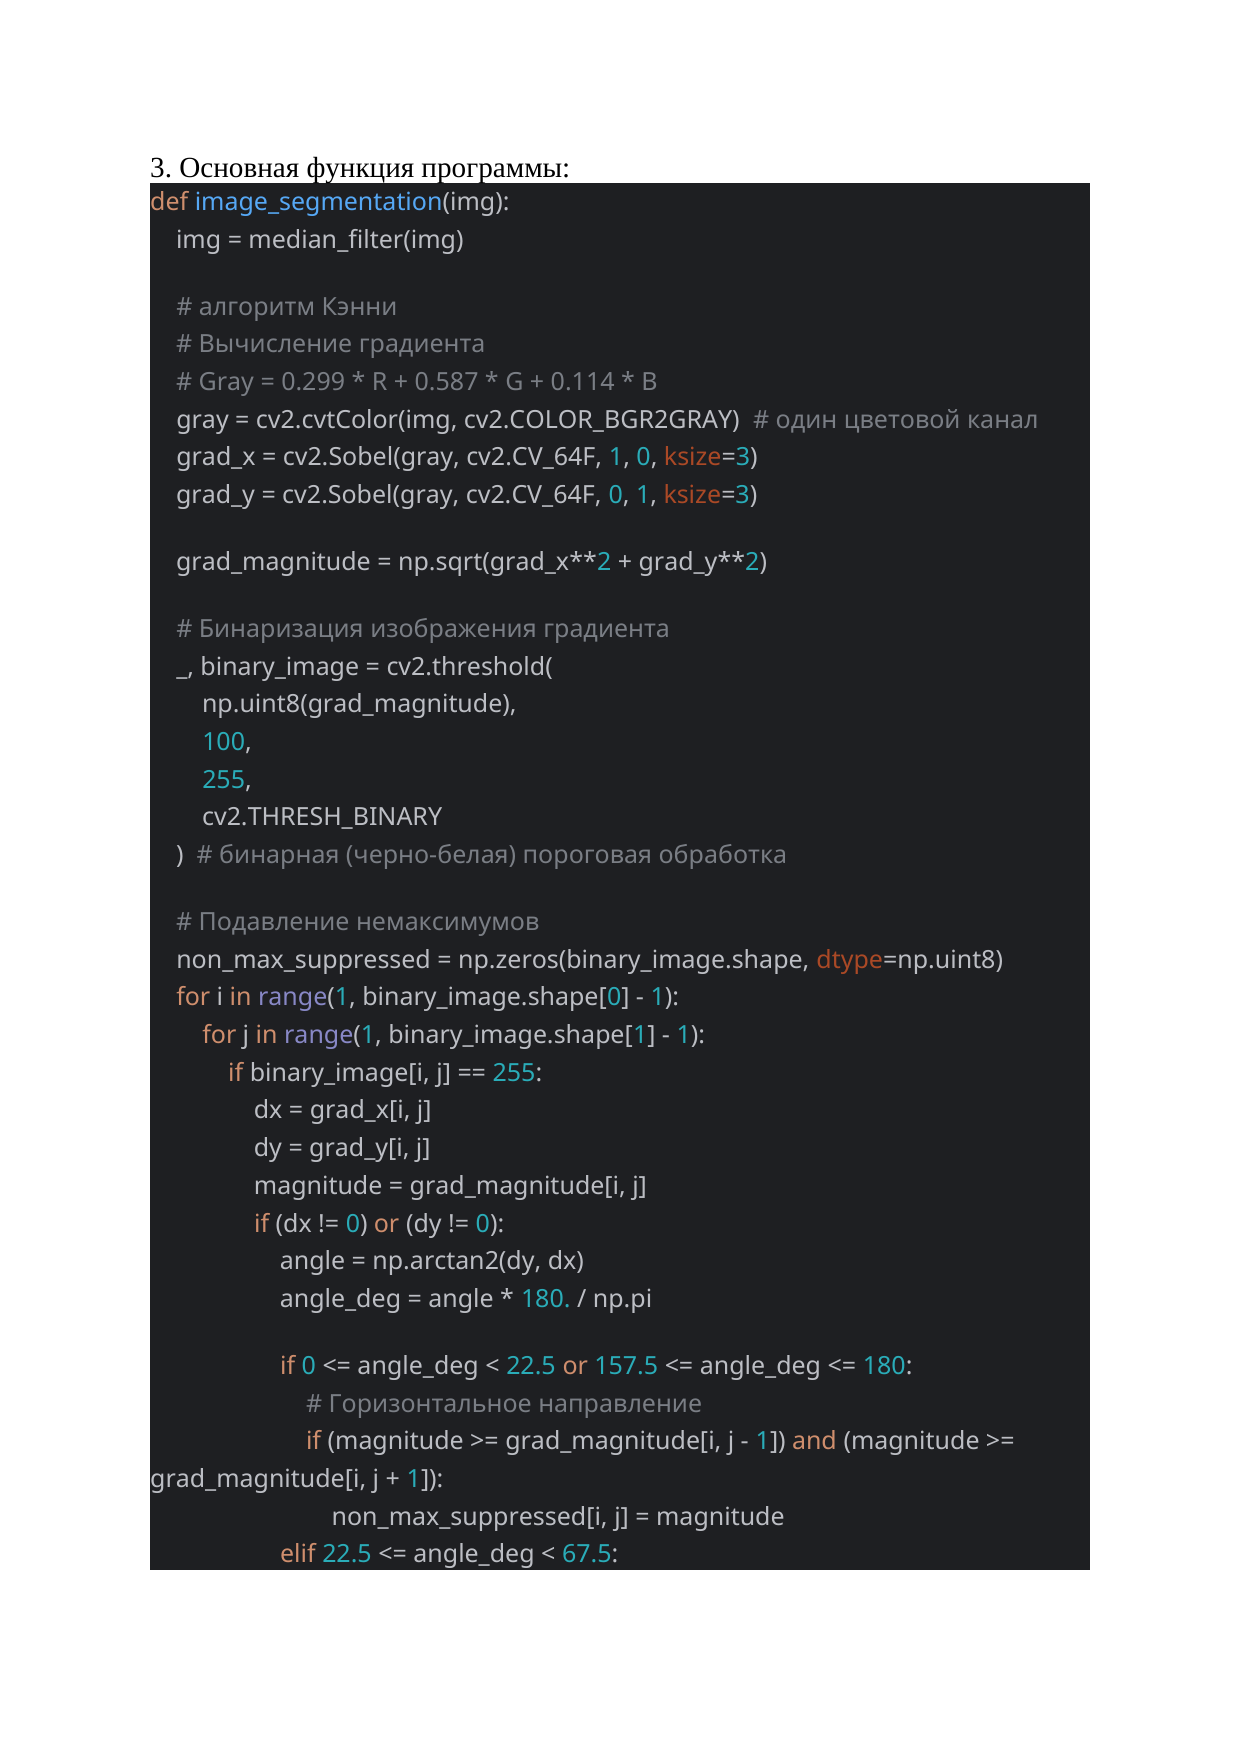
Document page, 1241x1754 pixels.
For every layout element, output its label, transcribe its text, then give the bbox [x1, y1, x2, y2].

list def image_segmentation(img): img = median_filter(img) # алгоритм Кэнни # Вычисление градиента # Gray = 0.299 * R + 0.587 * G + 0.114 * B gray = cv2.cvtColor(img, cv2.COLOR_BGR2GRAY) # один цветовой канал grad_x = cv2.Sobel(gray, cv2.CV_64F, 1, 0, ksize=3) grad_y = cv2.Sobel(gray, cv2.CV_64F, 0, 1, ksize=3) grad_magnitude = np.sqrt(grad_x**2 + grad_y**2) # Бинаризация изображения градиента _, binary_image = cv2.threshold( np.uint8(grad_magnitude), 100, 255, cv2.THRESH_BINARY ) # бинарная (черно-белая) пороговая обработка # Подавление немаксимумов non_max_suppressed = np.zeros(binary_image.shape, dtype=np.uint8) for i in range(1, binary_image.shape[0] - 1): for j in range(1, binary_image.shape[1] - 1): if binary_image[i, j] == 255: dx = grad_x[i, j] dy = grad_y[i, j] magnitude = grad_magnitude[i, j] if (dx != 0) or (dy != 0): angle = np.arctan2(dy, dx) angle_deg = angle * 180. / np.pi if 0 <= angle_deg < 22.5 or 157.5 <= angle_deg <= 180: # Горизонтальное направление if (magnitude >= grad_magnitude[i, j - 1]) and (magnitude >= grad_magnitude[i, j + 1]): non_max_suppressed[i, j] = magnitude elif 22.5 <= angle_deg < 67.5: [150, 183, 1090, 1570]
text 3. Основная функция программы: [150, 150, 1090, 183]
